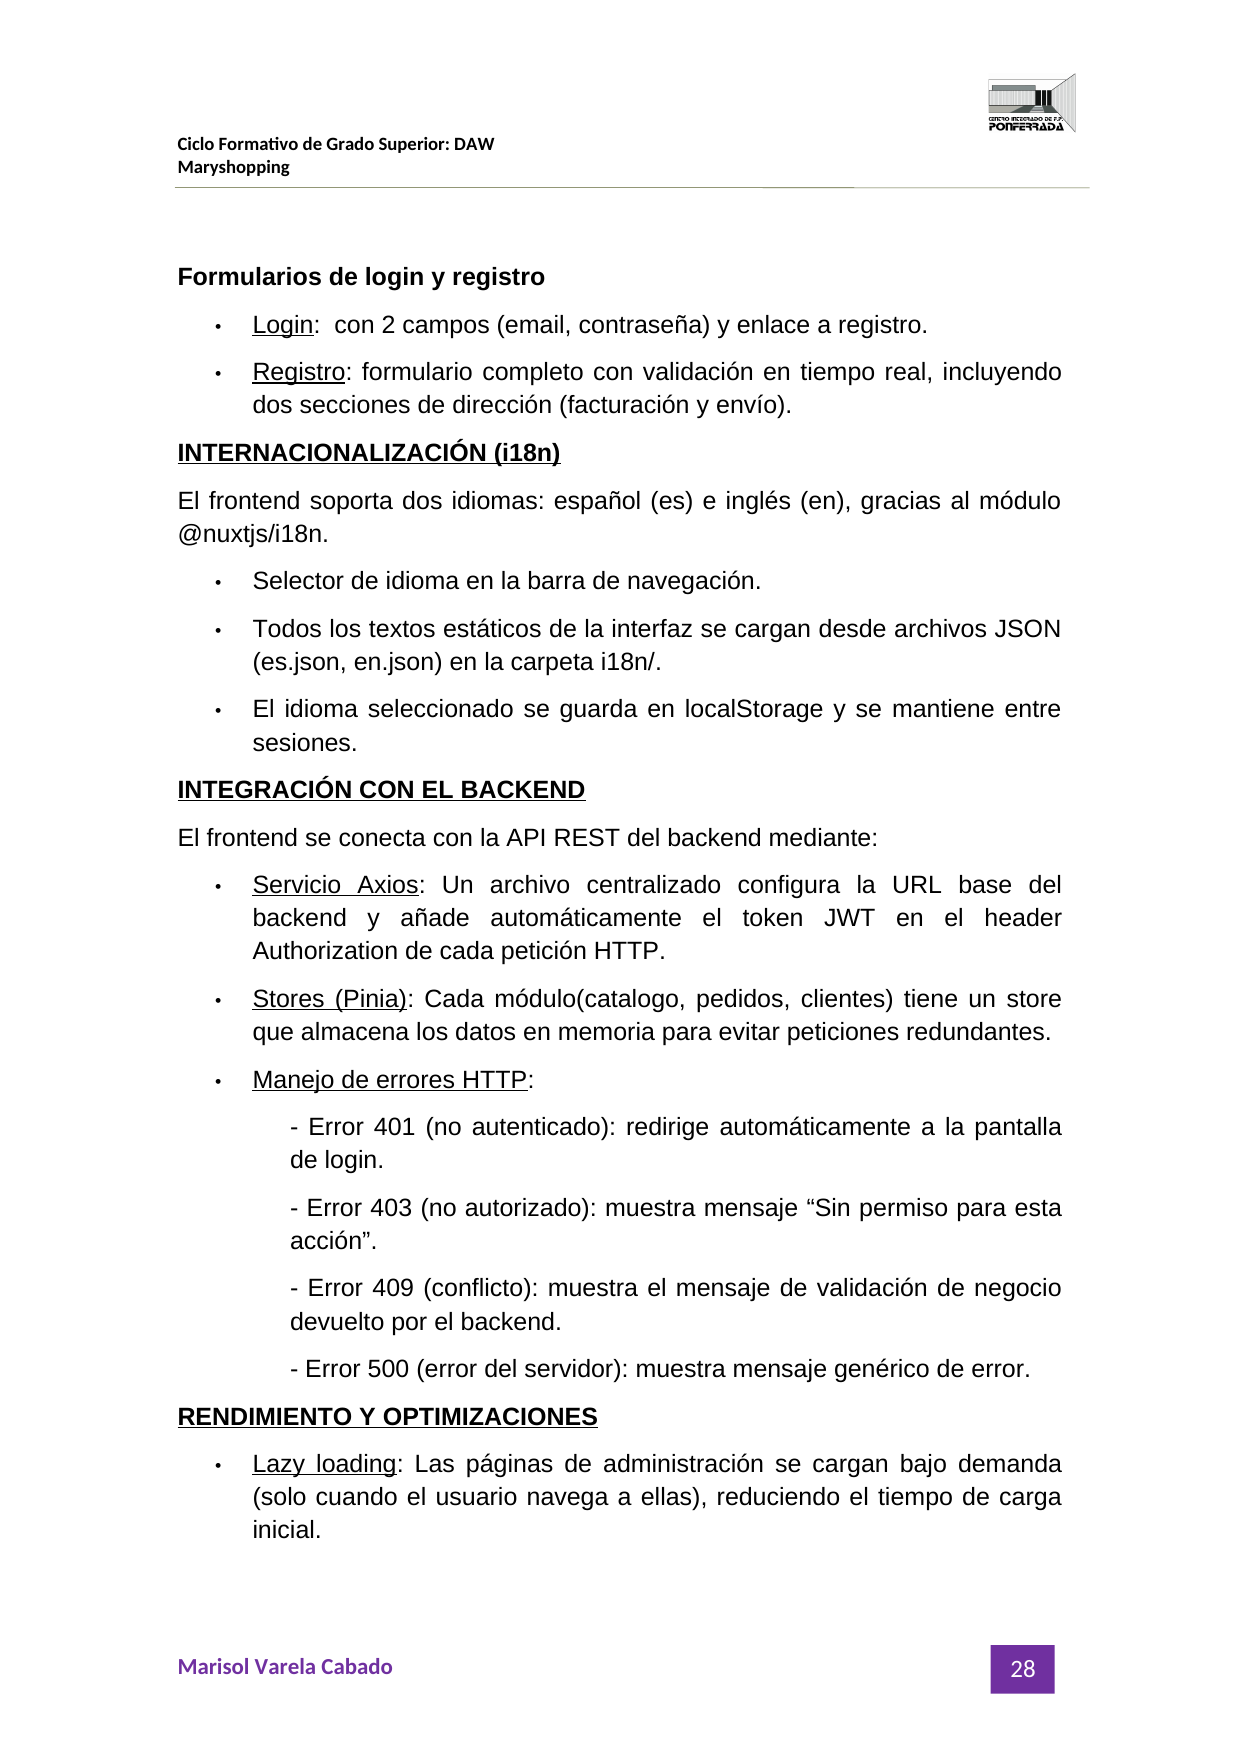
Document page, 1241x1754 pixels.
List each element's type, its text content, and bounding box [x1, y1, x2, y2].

text El frontend soporta dos idiomas: español (es) e inglés (en), gracias al módulo @nuxtjs/i18n. [177, 486, 1063, 547]
list Todos los textos estáticos de la interfaz se cargan desde archivos JSON (es.json, en.json) en la carpeta i18n/. [215, 614, 1063, 676]
list El idioma seleccionado se guarda en localStorage y se mantiene entre sesiones. [215, 694, 1063, 756]
list Registro: formulario completo con validación en tiempo real, incluyendo dos secciones de dirección (facturación y envío). [215, 357, 1063, 419]
list - Error 500 (error del servidor): muestra mensaje genérico de error. [252, 1354, 1063, 1383]
list Servicio Axios: Un archivo centralizado configura la URL base del backend y añade automáticamente el token JWT en el header Authorization de cada petición HTTP. [215, 870, 1063, 965]
list - Error 401 (no autenticado): redirige automáticamente a la pantalla de login. [252, 1112, 1063, 1174]
list Login: con 2 campos (email, contraseña) y enlace a registro. [215, 310, 1063, 338]
text INTERNACIONALIZACIÓN (i18n) [177, 438, 1063, 467]
text Formularios de login y registro [177, 262, 1063, 291]
list - Error 403 (no autorizado): muestra mensaje “Sin permiso para esta acción”. [252, 1193, 1063, 1254]
list Lazy loading: Las páginas de administración se cargan bajo demanda (solo cuando el usuario navega a ellas), reduciendo el tiempo de carga inicial. [215, 1449, 1063, 1544]
text RENDIMIENTO Y OPTIMIZACIONES [177, 1402, 1063, 1430]
list Stores (Pinia): Cada módulo(catalogo, pedidos, clientes) tiene un store que almacena los datos en memoria para evitar peticiones redundantes. [215, 984, 1063, 1046]
list - Error 409 (conflicto): muestra el mensaje de validación de negocio devuelto por el backend. [252, 1273, 1063, 1335]
list Selector de idioma en la barra de navegación. [215, 566, 1063, 595]
list Manejo de errores HTTP: [215, 1064, 1063, 1093]
text El frontend se conecta con la API REST del backend mediante: [177, 823, 1063, 851]
text INTEGRACIÓN CON EL BACKEND [177, 775, 1063, 804]
